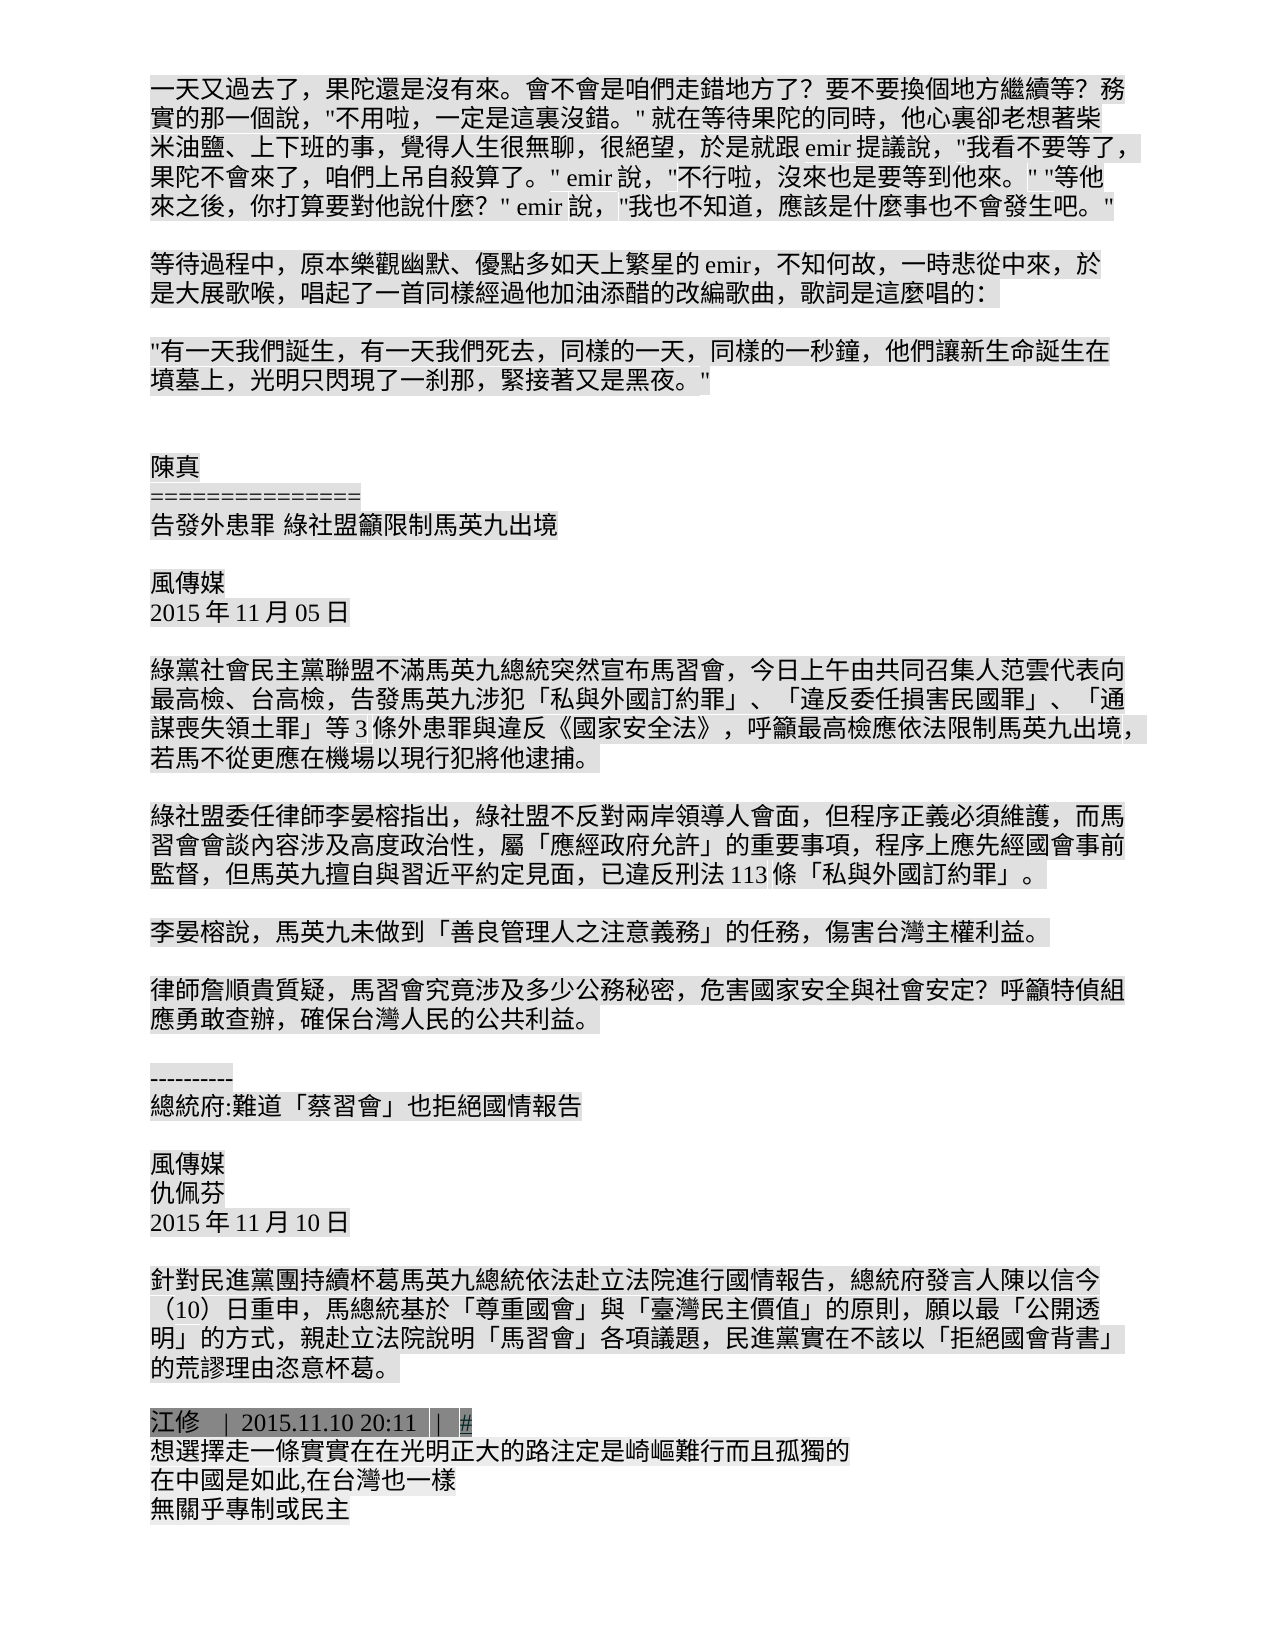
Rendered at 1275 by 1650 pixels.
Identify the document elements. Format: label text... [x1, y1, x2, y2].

text 我的年少歲月，曾經參與創立三個政黨。第一個叫台灣民主黨，約莫是在1986年的春天創立於美國。它其實是個虛擬的黨，一個空殼子；但在 "組黨者足以判死刑" 的戒嚴令下，一個僅有黨名而無黨實的黨，卻讓當時的國民黨如臨大敵。 這個空有其名的黨之成立，只有一個目的，就是突破長達四十多年的黨禁。許信良在美國發起組黨後，企圖遷黨回台，希望能造成島內組黨的既成事實，挑戰國民黨的戒嚴禁令。 這個黨，隔海在台召募黨員。據我所知，在台黨員好像只有三個，一個是我的入黨介紹人--鄭南榕，一個好像叫什麼福的黨外志工。幾個月後，1986年的9月28號，民進唬爛黨就順勢成立了。 我參與創立的第三個黨叫做綠黨，印象中，約莫成立於1996年。我和學姐都是創黨黨員。不過，一年後我們就退黨了，原因是：掛羊頭賣狗肉。 這個黨，雖然以西方國家的綠黨為宗旨，甚至還強調甘地的什麼非暴力精神，漂亮口號講得天花亂墜滿坑滿谷十幾條，但我很快地發現，它骨子裏仍然是反共愛(台灣)國的黨，掛德國綠黨的羊頭，賣反中反華愛台灣國的狗肉，於是我們就退出了。 不只政黨，所有社運團體也一樣，從環保到人權，從農運到工運，一個個創立，一個個退出。有時回顧自己青春歲月的這一切作為，難免失落；原來所謂 "理想"，只不過是一種鬥爭敵人的武器，抹黑異己的工具，更是一種藉以掠奪個人名位暴利的晉身階與敲門磚。可以這麼說，幾乎所有我個人有關現實事物方面的努力一概失敗，虛擲青春血汗，禍延家人；不但一事無成，甚且貽害社會；似乎只有在一種純粹思維的抽象世界裏，或許才能保有一點也許微不足道的意義與純粹。 這個島，離我越來越遠。十多年前寫過一篇文章叫 "家鄉如異鄉"，內容寫些什麼忘了，但異鄉感卻一天比一天沉重。屈原曾如此說道："世溷濁而不清，蟬翼為重，千鈞為輕；黃鐘毀棄，瓦釜雷鳴；讒人高張，賢士無名。" 翻成白話文就是說：混蛋們整天惡搞瞎搞，價值崩盤，豺狼當道；馬文才被捧成天才，小癟三竟成了大英雄；千斤重的遭輕薄，鼻屎般大的人事物卻一個個儼然泰山。古往今來，似乎盡皆如此。 不過，屈原心聲離我甚為遙遠，我倒是常覺得自己是 "等待果陀" 裏面那兩個阿西，特別是其中比較會胡思亂想、比較阿 Q 的那一個，連名字跟我都很像，叫什麼mir。另一個比較務實，常常打瞌睡。兩人在路邊一棵沒有葉子的樹下，一搭一唱，一直在等待果陀的到來。 果陀是誰呢？不知道。等他來要幹嘛呢？什麼也沒打算幹。那麼，幹嘛要等他呢？不知道。反正就是要等。 等啊等的，等到打瞌睡，果陀還是沒有來。隔天繼續等，等來了一個小朋友，說是果陀的什麼人，說果陀有事耽擱了，晚點才會來。於是又等啊等的，等得實在是他媽的很無聊，要不然講個笑話來聽聽，解解悶吧。 emir就開始講笑話了，說有個口吃先生，口很渴，想喝水，來到一家飲料店，就問老板說："老老...老榜榜榜...，請...請請...請問汽汽汽...水一罐多多多....少少錢啊？" 老闆說，"一罐五百塊啦。" 口吃先生說："開...開...開開..."，話還沒說完，老板就開了一瓶汽水遞給他。口吃先生說："開開....開...開什麼...玩笑?!" 務實的那一個，覺得一點都不好笑，還罵 emir說他涉嫌歧視口吃，應當反省。emir倒是覺得這個自己瞎掰的笑話很好笑，一邊說，一邊自己笑到尿褲子，還跑了一趟廁所。 一天又過去了，果陀還是沒有來。會不會是咱們走錯地方了？要不要換個地方繼續等？務實的那一個說，"不用啦，一定是這裏沒錯。" 就在等待果陀的同時，他心裏卻老想著柴米油鹽、上下班的事，覺得人生很無聊，很絕望，於是就跟emir提議說，"我看不要等了，果陀不會來了，咱們上吊自殺算了。" emir說，"不行啦，沒來也是要等到他來。" "等他來之後，你打算要對他說什麼？" emir 說，"我也不知道，應該是什麼事也不會發生吧。" 等待過程中，原本樂觀幽默、優點多如天上繁星的emir，不知何故，一時悲從中來，於是大展歌喉，唱起了一首同樣經過他加油添醋的改編歌曲，歌詞是這麼唱的： "有一天我們誕生，有一天我們死去，同樣的一天，同樣的一秒鐘，他們讓新生命誕生在墳墓上，光明只閃現了一刹那，緊接著又是黑夜。" 陳真 =============== 告發外患罪 綠社盟籲限制馬英九出境 風傳媒 2015年11月05日 綠黨社會民主黨聯盟不滿馬英九總統突然宣布馬習會，今日上午由共同召集人范雲代表向最高檢、台高檢，告發馬英九涉犯「私與外國訂約罪」、「違反委任損害民國罪」、「通謀喪失領土罪」等3條外患罪與違反《國家安全法》，呼籲最高檢應依法限制馬英九出境，若馬不從更應在機場以現行犯將他逮捕。 綠社盟委任律師李晏榕指出，綠社盟不反對兩岸領導人會面，但程序正義必須維護，而馬習會會談內容涉及高度政治性，屬「應經政府允許」的重要事項，程序上應先經國會事前監督，但馬英九擅自與習近平約定見面，已違反刑法113條「私與外國訂約罪」。 李晏榕說，馬英九未做到「善良管理人之注意義務」的任務，傷害台灣主權利益。 律師詹順貴質疑，馬習會究竟涉及多少公務秘密，危害國家安全與社會安定？呼籲特偵組應勇敢查辦，確保台灣人民的公共利益。 ---------- 總統府:難道「蔡習會」也拒絕國情報告 風傳媒 仇佩芬 2015年11月10日 針對民進黨團持續杯葛馬英九總統依法赴立法院進行國情報告，總統府發言人陳以信今（10）日重申，馬總統基於「尊重國會」與「臺灣民主價值」的原則，願以最「公開透明」的方式，親赴立法院說明「馬習會」各項議題，民進黨實在不該以「拒絕國會背書」的荒謬理由恣意杯葛。 [150, 75, 1125, 1383]
text 江修 | 2015.11.10 20:11 | # [150, 1408, 1125, 1437]
text 想選擇走一條實實在在光明正大的路注定是崎嶇難行而且孤獨的 在中國是如此,在台灣也一樣 無關乎專制或民主 [150, 1437, 1125, 1559]
